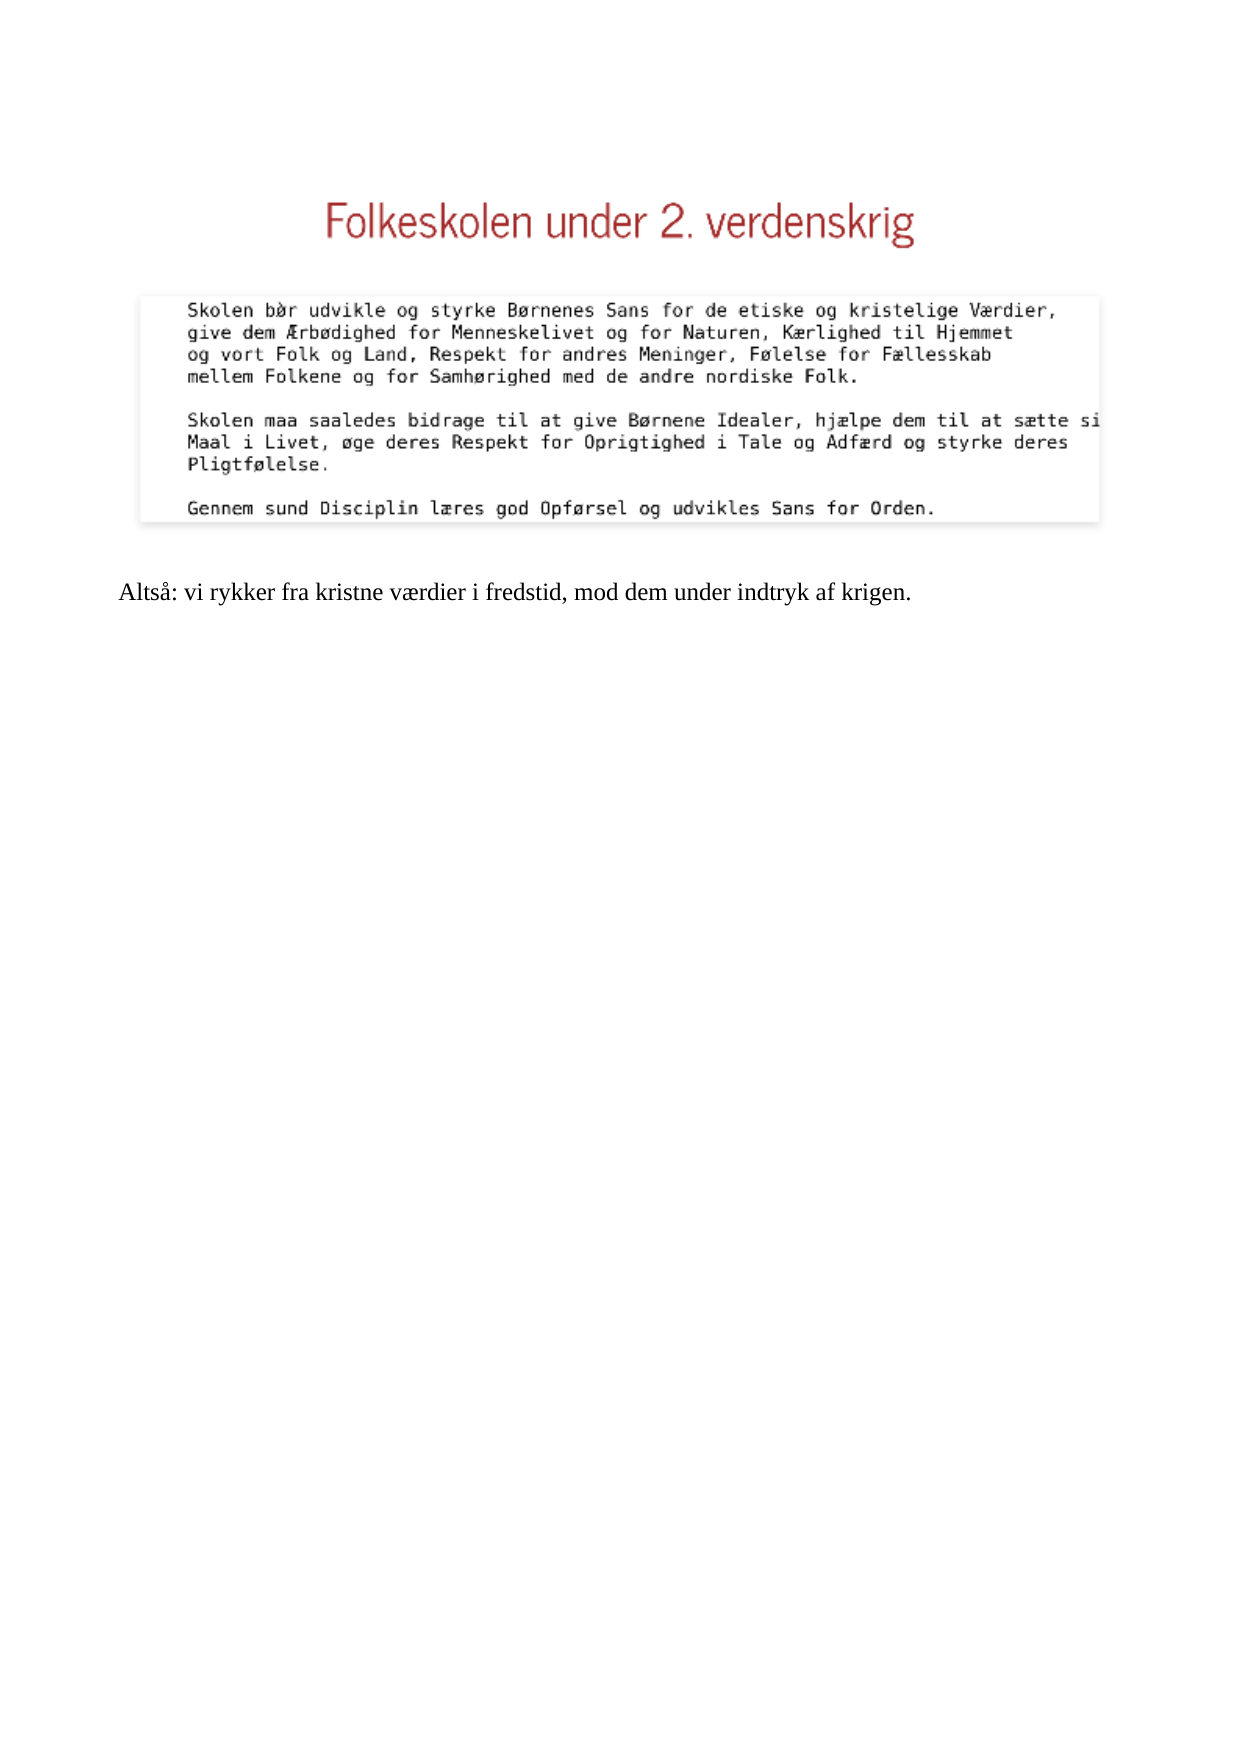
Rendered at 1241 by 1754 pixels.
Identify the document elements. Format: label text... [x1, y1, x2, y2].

text Altså: vi rykker fra kristne værdier i fredstid, mod dem under indtryk af krigen. [118, 577, 1122, 606]
picture [123, 195, 1117, 549]
